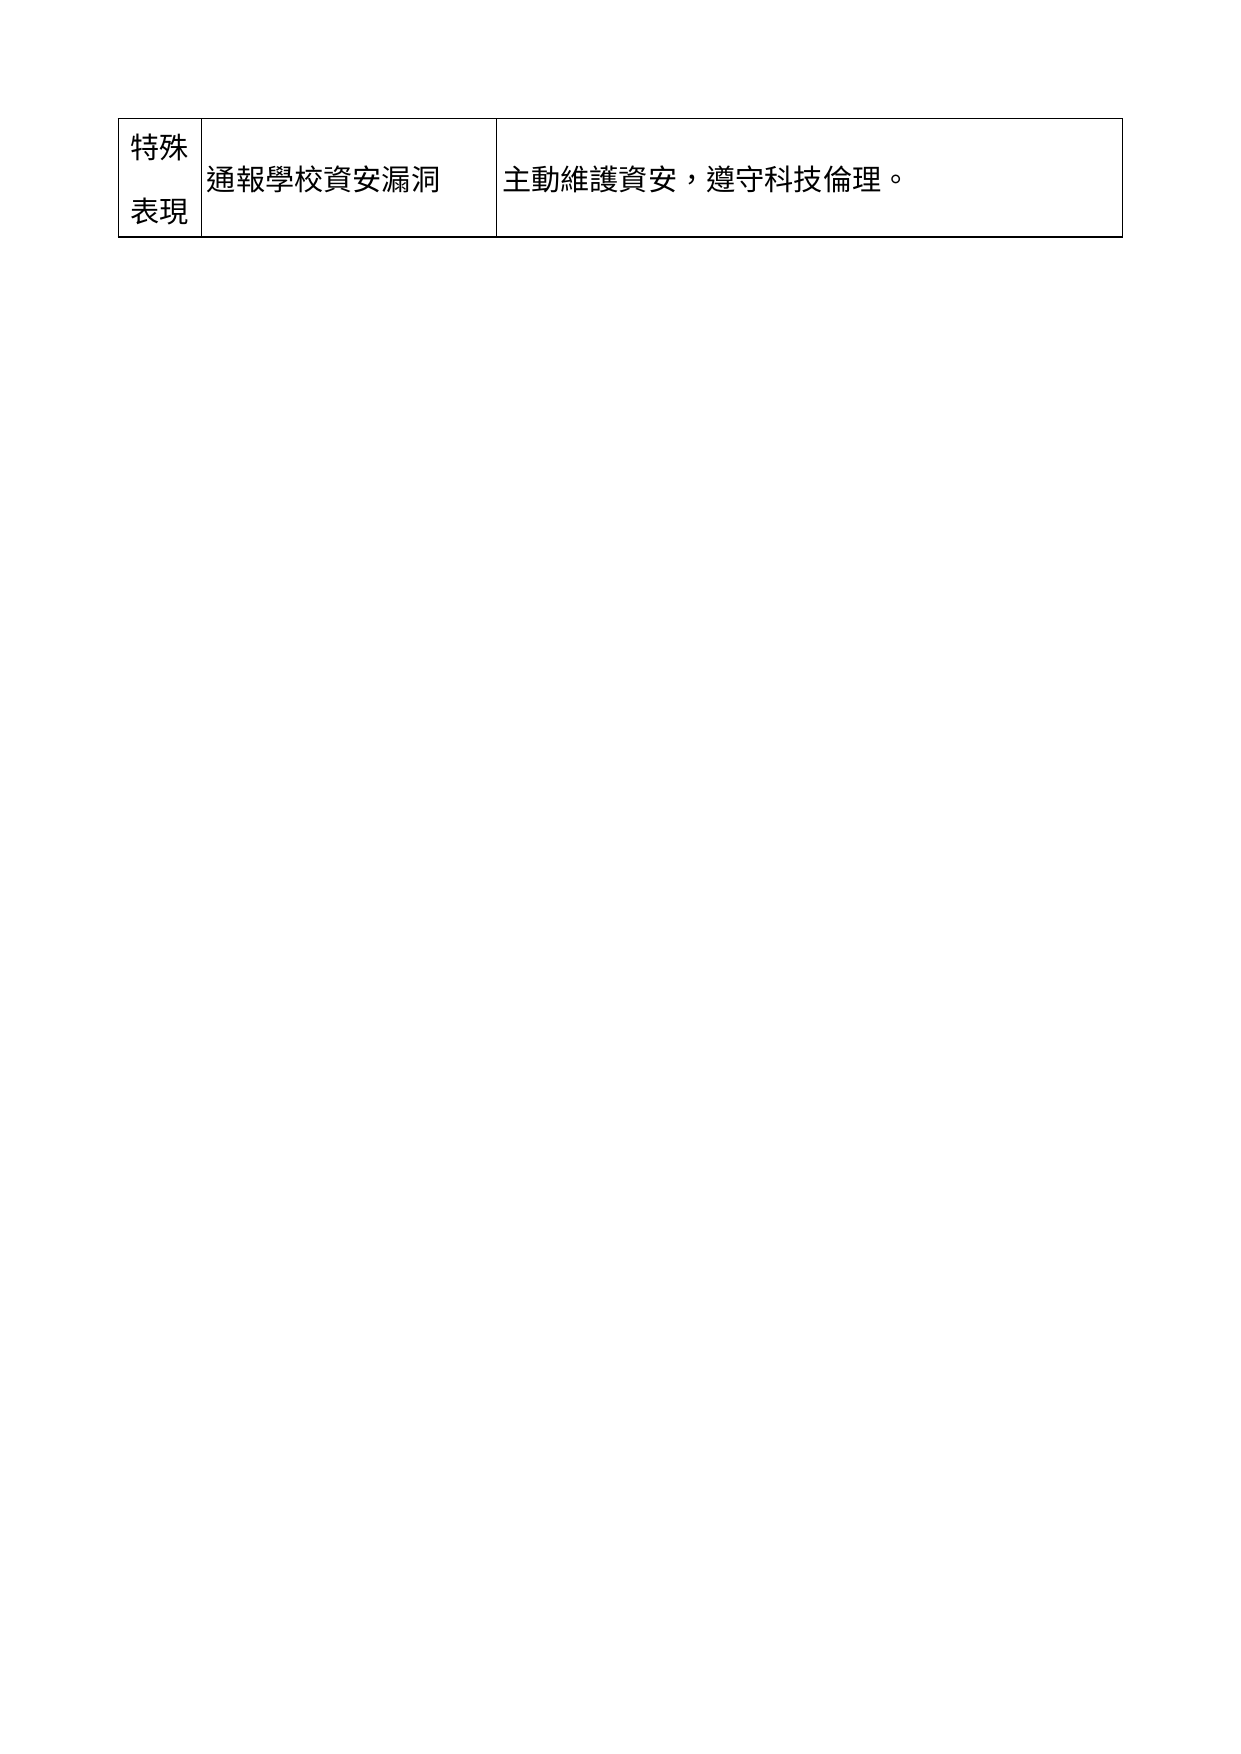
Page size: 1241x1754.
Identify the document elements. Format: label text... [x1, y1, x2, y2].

table_cell 主動維護資安，遵守科技倫理。 [497, 119, 1122, 236]
table_cell 特殊表現 [119, 119, 201, 236]
table_cell 通報學校資安漏洞 [202, 119, 496, 236]
